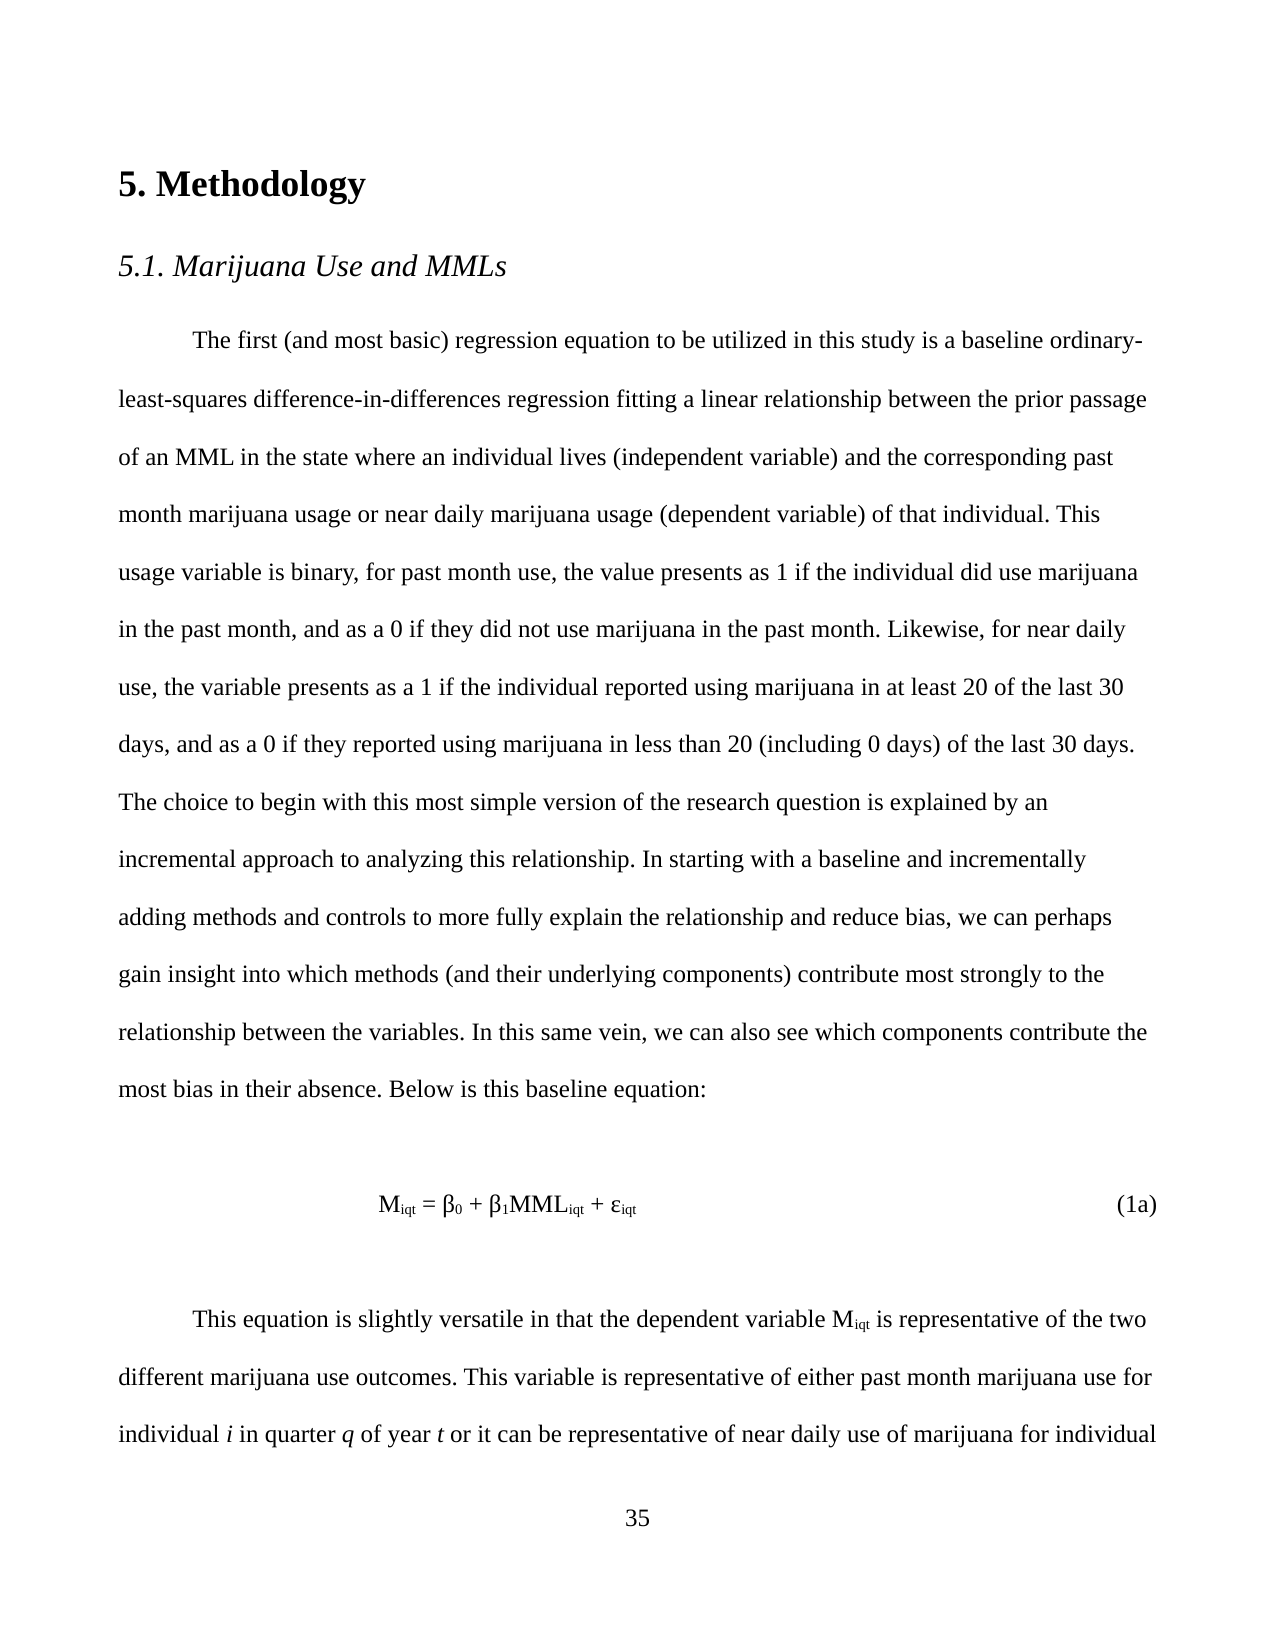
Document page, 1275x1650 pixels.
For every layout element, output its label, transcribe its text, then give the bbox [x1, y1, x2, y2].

text The first (and most basic) regression equation to be utilized in this study is a baseline ordinary-least-squares difference-in-differences regression fitting a linear relationship between the prior passage of an MML in the state where an individual lives (independent variable) and the corresponding past month marijuana usage or near daily marijuana usage (dependent variable) of that individual. This usage variable is binary, for past month use, the value presents as 1 if the individual did use marijuana in the past month, and as a 0 if they did not use marijuana in the past month. Likewise, for near daily use, the variable presents as a 1 if the individual reported using marijuana in at least 20 of the last 30 days, and as a 0 if they reported using marijuana in less than 20 (including 0 days) of the last 30 days. The choice to begin with this most simple version of the research question is explained by an incremental approach to analyzing this relationship. In starting with a baseline and incrementally adding methods and controls to more fully explain the relationship and reduce bias, we can perhaps gain insight into which methods (and their underlying components) contribute most strongly to the relationship between the variables. In this same vein, we can also see which components contribute the most bias in their absence. Below is this baseline equation: [118, 319, 1157, 1103]
text This equation is slightly versatile in that the dependent variable Miqt is representative of the two different marijuana use outcomes. This variable is representative of either past month marijuana use for individual i in quarter q of year t or it can be representative of near daily use of marijuana for individual [118, 1304, 1157, 1448]
text 5. Methodology [118, 161, 1157, 204]
text Miqt = β0 + β1MMLiqt + εiqt (1a) [118, 1189, 1157, 1218]
text 5.1. Marijuana Use and MMLs [118, 247, 1157, 283]
